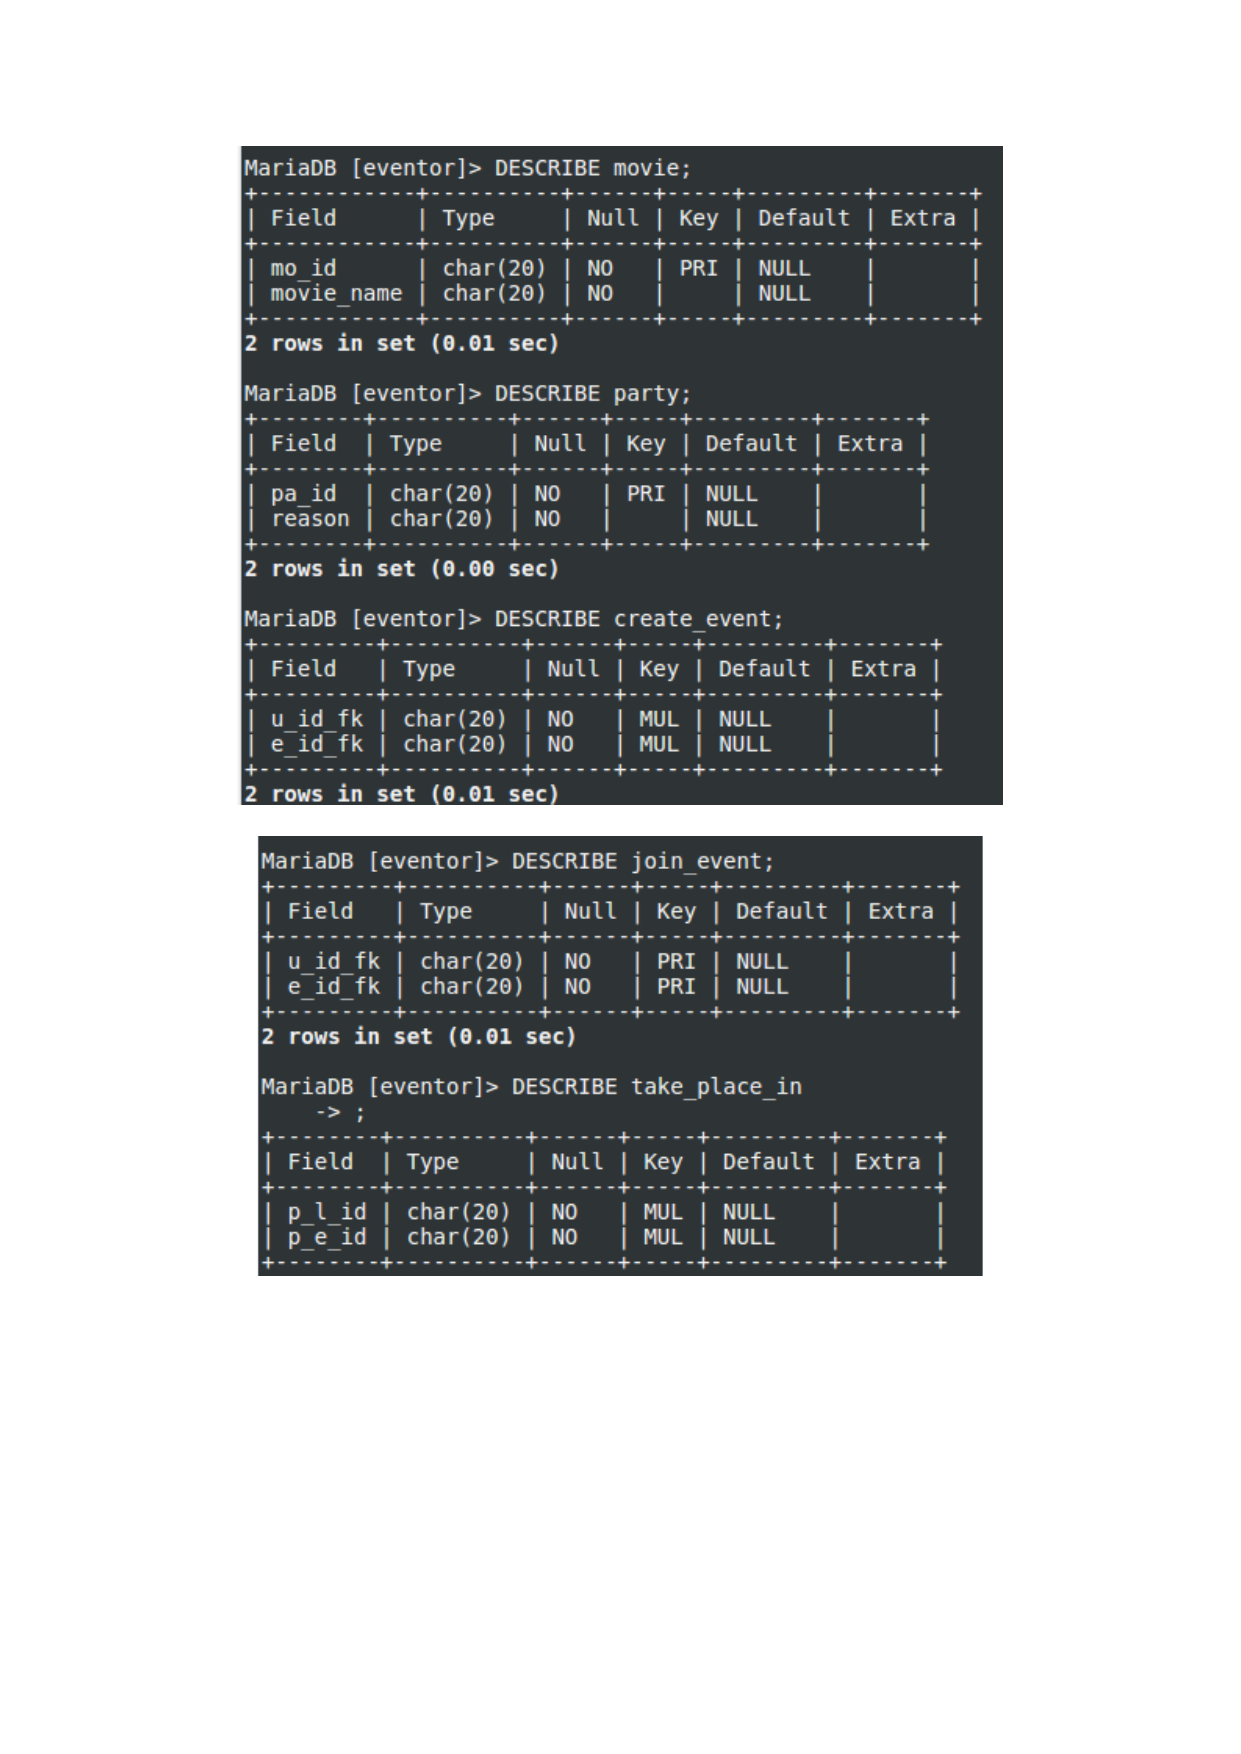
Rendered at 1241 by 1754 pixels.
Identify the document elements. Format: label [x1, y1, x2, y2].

picture [257, 836, 983, 1276]
picture [237, 146, 1003, 805]
